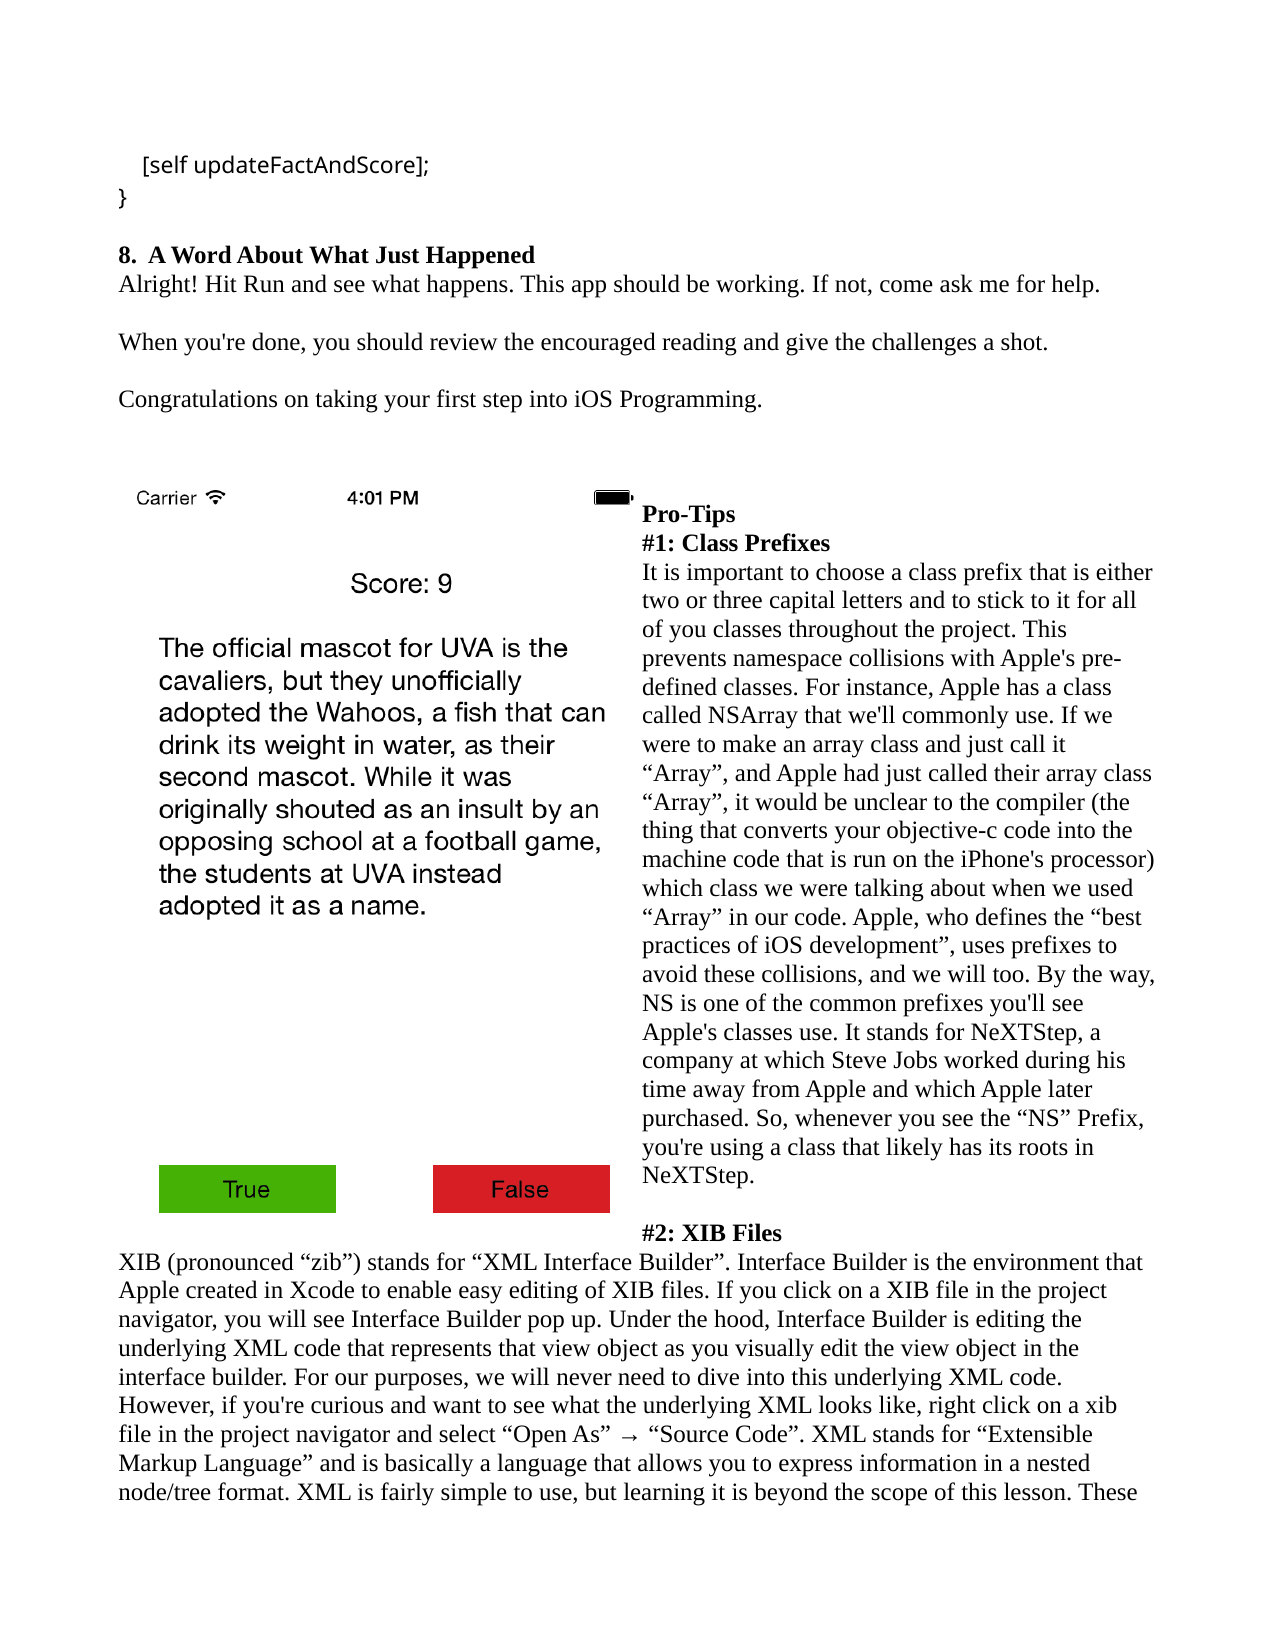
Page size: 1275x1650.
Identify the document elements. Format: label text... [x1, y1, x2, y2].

text Pro-Tips [642, 499, 1157, 528]
text Congratulations on taking your first step into iOS Programming. [118, 384, 1157, 413]
text 8. A Word About What Just Happened [118, 241, 1157, 269]
text [self updateFactAndScore]; [118, 149, 1157, 181]
text #1: Class Prefixes [642, 528, 1157, 557]
text Alright! Hit Run and see what happens. This app should be working. If not, come ask me for help. [118, 269, 1157, 298]
text #2: XIB Files [118, 1218, 1157, 1247]
text When you're done, you should review the encouraged reading and give the challenges a shot. [118, 327, 1157, 356]
text XIB (pronounced “zib”) stands for “XML Interface Builder”. Interface Builder is the environment that Apple created in Xcode to enable easy editing of XIB files. If you click on a XIB file in the project navigator, you will see Interface Builder pop up. Under the hood, Interface Builder is editing the underlying XML code that represents that view object as you visually edit the view object in the interface builder. For our purposes, we will never need to dive into this underlying XML code. However, if you're curious and want to see what the underlying XML looks like, right click on a xib file in the project navigator and select “Open As” → “Source Code”. XML stands for “Extensible Markup Language” and is basically a language that allows you to express information in a nested node/tree format. XML is fairly simple to use, but learning it is beyond the scope of this lesson. These [118, 1247, 1157, 1506]
picture [126, 482, 642, 1244]
text It is important to choose a class prefix that is either two or three capital letters and to stick to it for all of you classes throughout the project. This prevents namespace collisions with Apple's pre-defined classes. For instance, Apple has a class called NSArray that we'll commonly use. If we were to make an array class and just call it “Array”, and Apple had just called their array class “Array”, it would be unclear to the compiler (the thing that converts your objective-c code into the machine code that is run on the iPhone's processor) which class we were talking about when we used “Array” in our code. Apple, who defines the “best practices of iOS development”, uses prefixes to avoid these collisions, and we will too. By the way, NS is one of the common prefixes you'll see Apple's classes use. It stands for NeXTStep, a company at which Steve Jobs worked during his time away from Apple and which Apple later purchased. So, whenever you see the “NS” Prefix, you're using a class that likely has its roots in NeXTStep. [642, 557, 1157, 1189]
text [118, 499, 126, 528]
text } [118, 181, 1157, 212]
